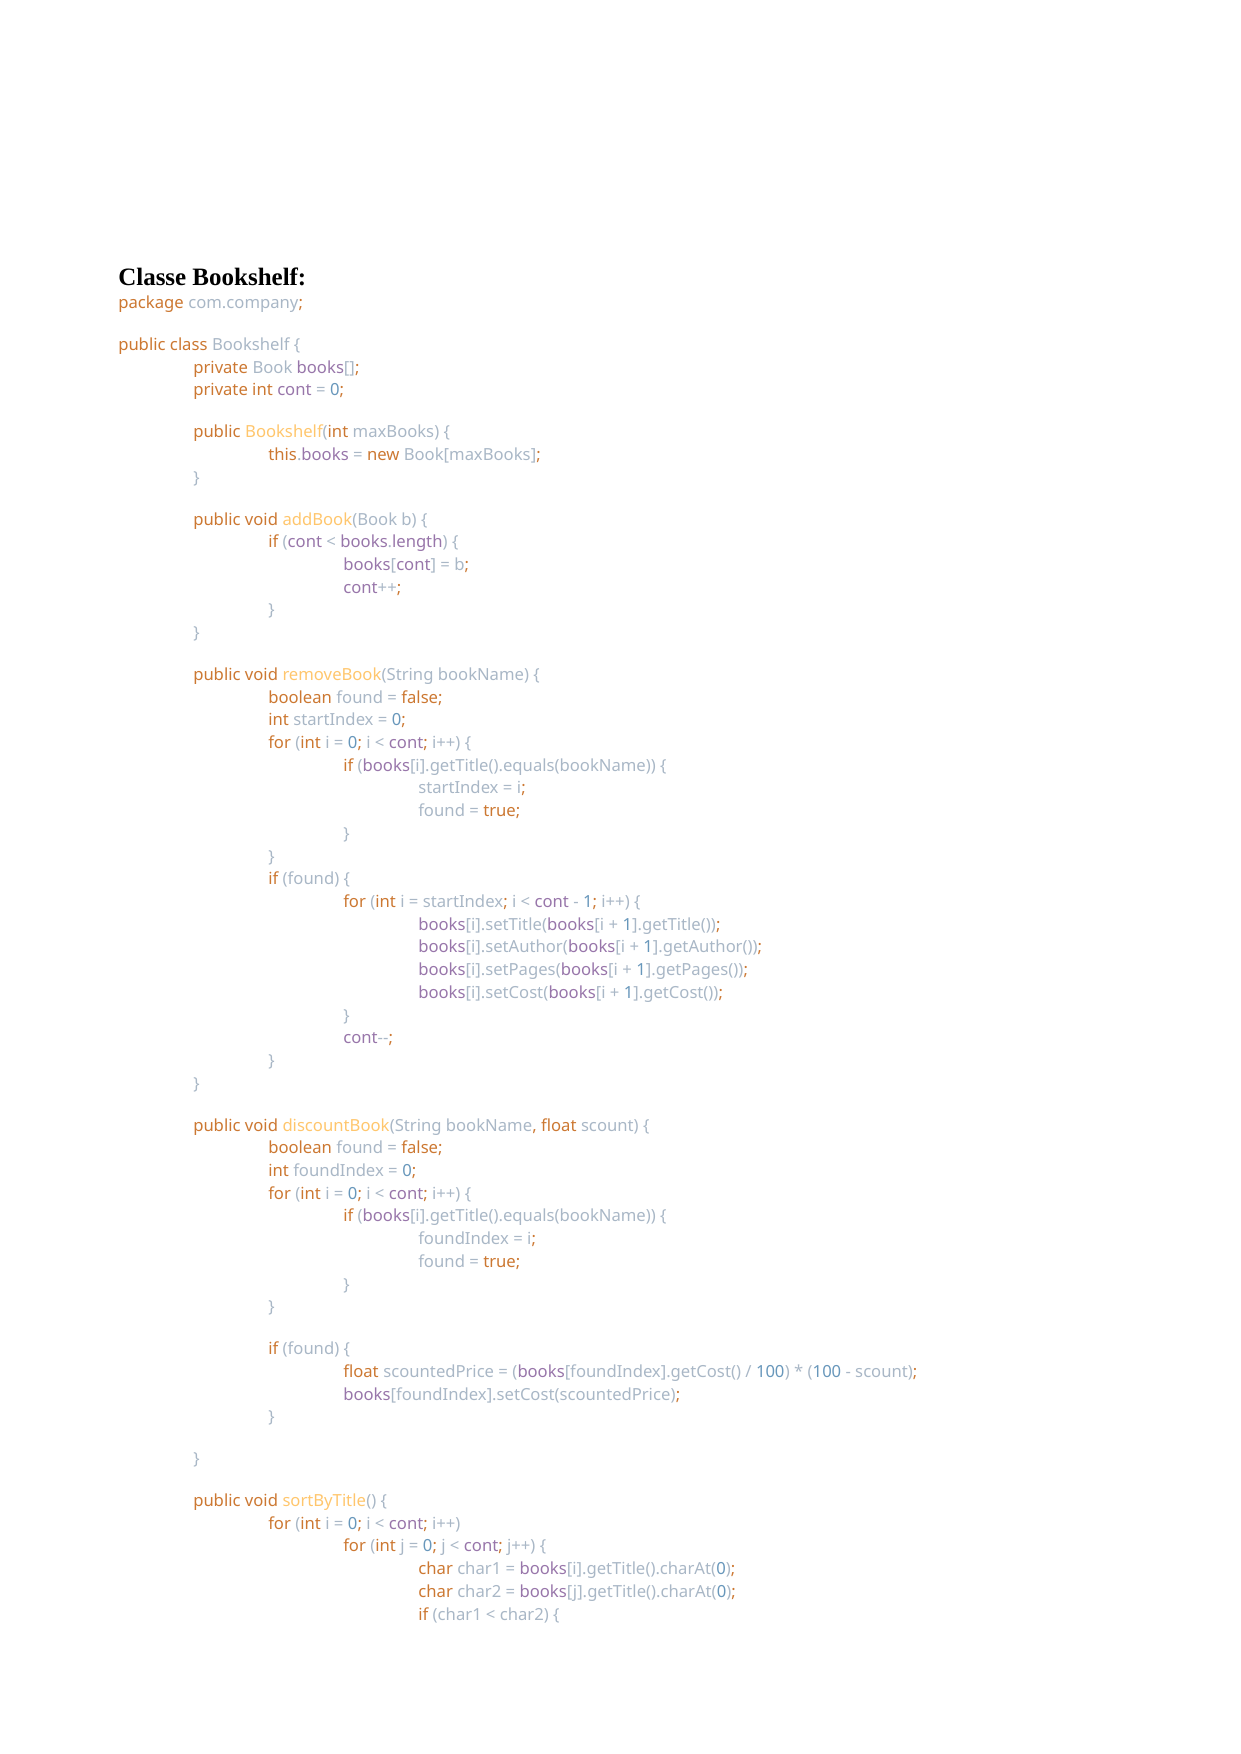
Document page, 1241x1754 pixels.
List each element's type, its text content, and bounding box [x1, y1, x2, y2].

text Classe Bookshelf: [118, 262, 1122, 291]
text package com.company; public class Bookshelf { private Book books[]; private int cont = 0; public Bookshelf(int maxBooks) { this.books = new Book[maxBooks]; } public void addBook(Book b) { if (cont < books.length) { books[cont] = b; cont++; } } public void removeBook(String bookName) { boolean found = false; int startIndex = 0; for (int i = 0; i < cont; i++) { if (books[i].getTitle().equals(bookName)) { startIndex = i; found = true; } } if (found) { for (int i = startIndex; i < cont - 1; i++) { books[i].setTitle(books[i + 1].getTitle()); books[i].setAuthor(books[i + 1].getAuthor()); books[i].setPages(books[i + 1].getPages()); books[i].setCost(books[i + 1].getCost()); } cont--; } } public void discountBook(String bookName, float scount) { boolean found = false; int foundIndex = 0; for (int i = 0; i < cont; i++) { if (books[i].getTitle().equals(bookName)) { foundIndex = i; found = true; } } if (found) { float scountedPrice = (books[foundIndex].getCost() / 100) * (100 - scount); books[foundIndex].setCost(scountedPrice); } } public void sortByTitle() { for (int i = 0; i < cont; i++) for (int j = 0; j < cont; j++) { char char1 = books[i].getTitle().charAt(0); char char2 = books[j].getTitle().charAt(0); if (char1 < char2) { [118, 291, 1122, 1625]
